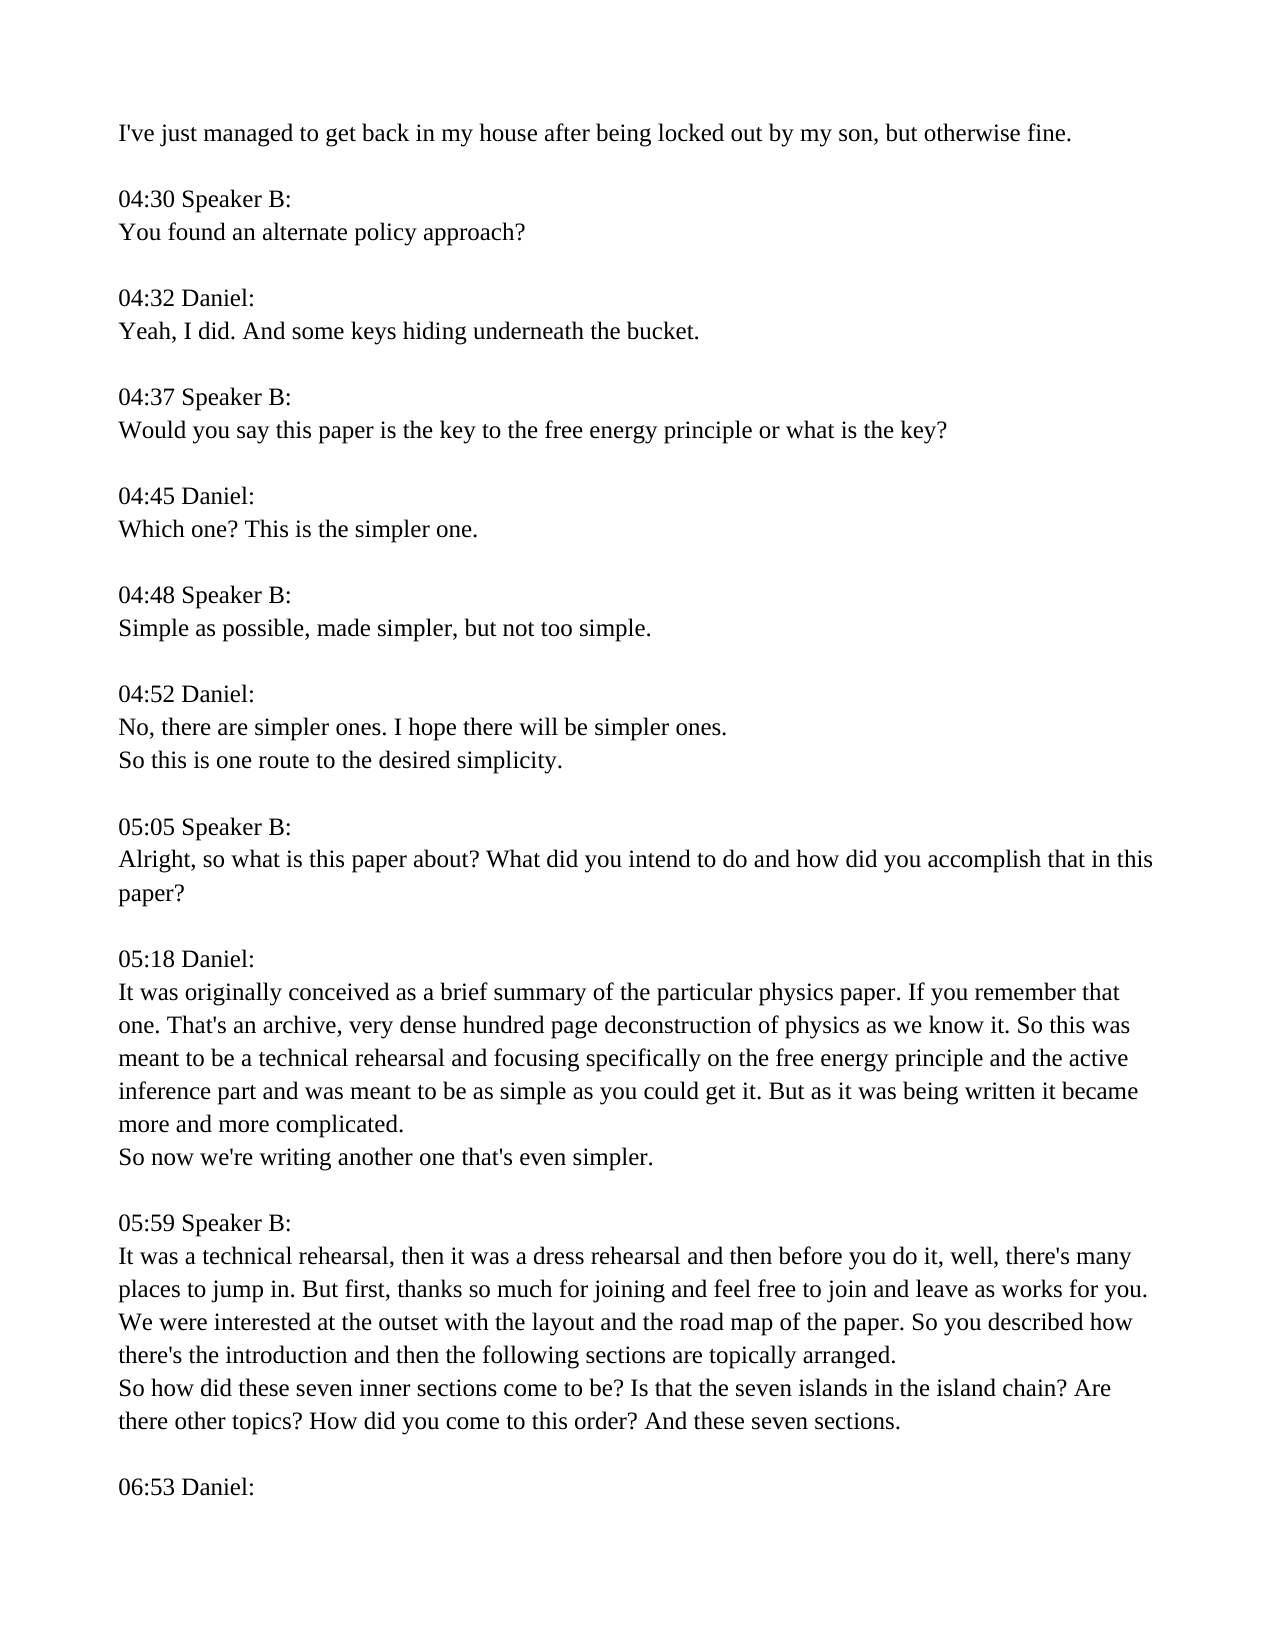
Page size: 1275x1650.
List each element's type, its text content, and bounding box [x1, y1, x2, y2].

text 06:53 Daniel: [118, 1472, 1157, 1501]
text 05:59 Speaker B: [118, 1208, 1157, 1237]
text Alright, so what is this paper about? What did you intend to do and how did you accomplish that in this paper? [118, 844, 1157, 906]
text It was originally conceived as a brief summary of the particular physics paper. If you remember that one. That's an archive, very dense hundred page deconstruction of physics as we know it. So this was meant to be a technical rehearsal and focusing specifically on the free energy principle and the active inference part and was meant to be as simple as you could get it. But as it was being written it became more and more complicated. [118, 977, 1157, 1137]
text Simple as possible, made simpler, but not too simple. [118, 613, 1157, 642]
text Would you say this paper is the key to the free energy principle or what is the key? [118, 415, 1157, 444]
text No, there are simpler ones. I hope there will be simpler ones. [118, 712, 1157, 741]
text 05:05 Speaker B: [118, 812, 1157, 840]
text I've just managed to get back in my house after being locked out by my son, but otherwise fine. [118, 118, 1157, 147]
text Yeah, I did. And some keys hiding underneath the bucket. [118, 316, 1157, 345]
text Which one? This is the simpler one. [118, 514, 1157, 543]
text 04:32 Daniel: [118, 283, 1157, 312]
text It was a technical rehearsal, then it was a dress rehearsal and then before you do it, well, there's many places to jump in. But first, thanks so much for joining and feel free to join and leave as works for you. We were interested at the outset with the layout and the road map of the paper. So you described how there's the introduction and then the following sections are topically arranged. [118, 1241, 1157, 1369]
text 04:37 Speaker B: [118, 382, 1157, 411]
text 05:18 Daniel: [118, 944, 1157, 972]
text 04:45 Daniel: [118, 481, 1157, 510]
text 04:30 Speaker B: [118, 184, 1157, 213]
text So how did these seven inner sections come to be? Is that the seven islands in the island chain? Are there other topics? How did you come to this order? And these seven sections. [118, 1373, 1157, 1435]
text You found an alternate policy approach? [118, 217, 1157, 246]
text So now we're writing another one that's even simpler. [118, 1142, 1157, 1171]
text 04:48 Speaker B: [118, 580, 1157, 609]
text 04:52 Daniel: [118, 679, 1157, 708]
text So this is one route to the desired simplicity. [118, 746, 1157, 774]
